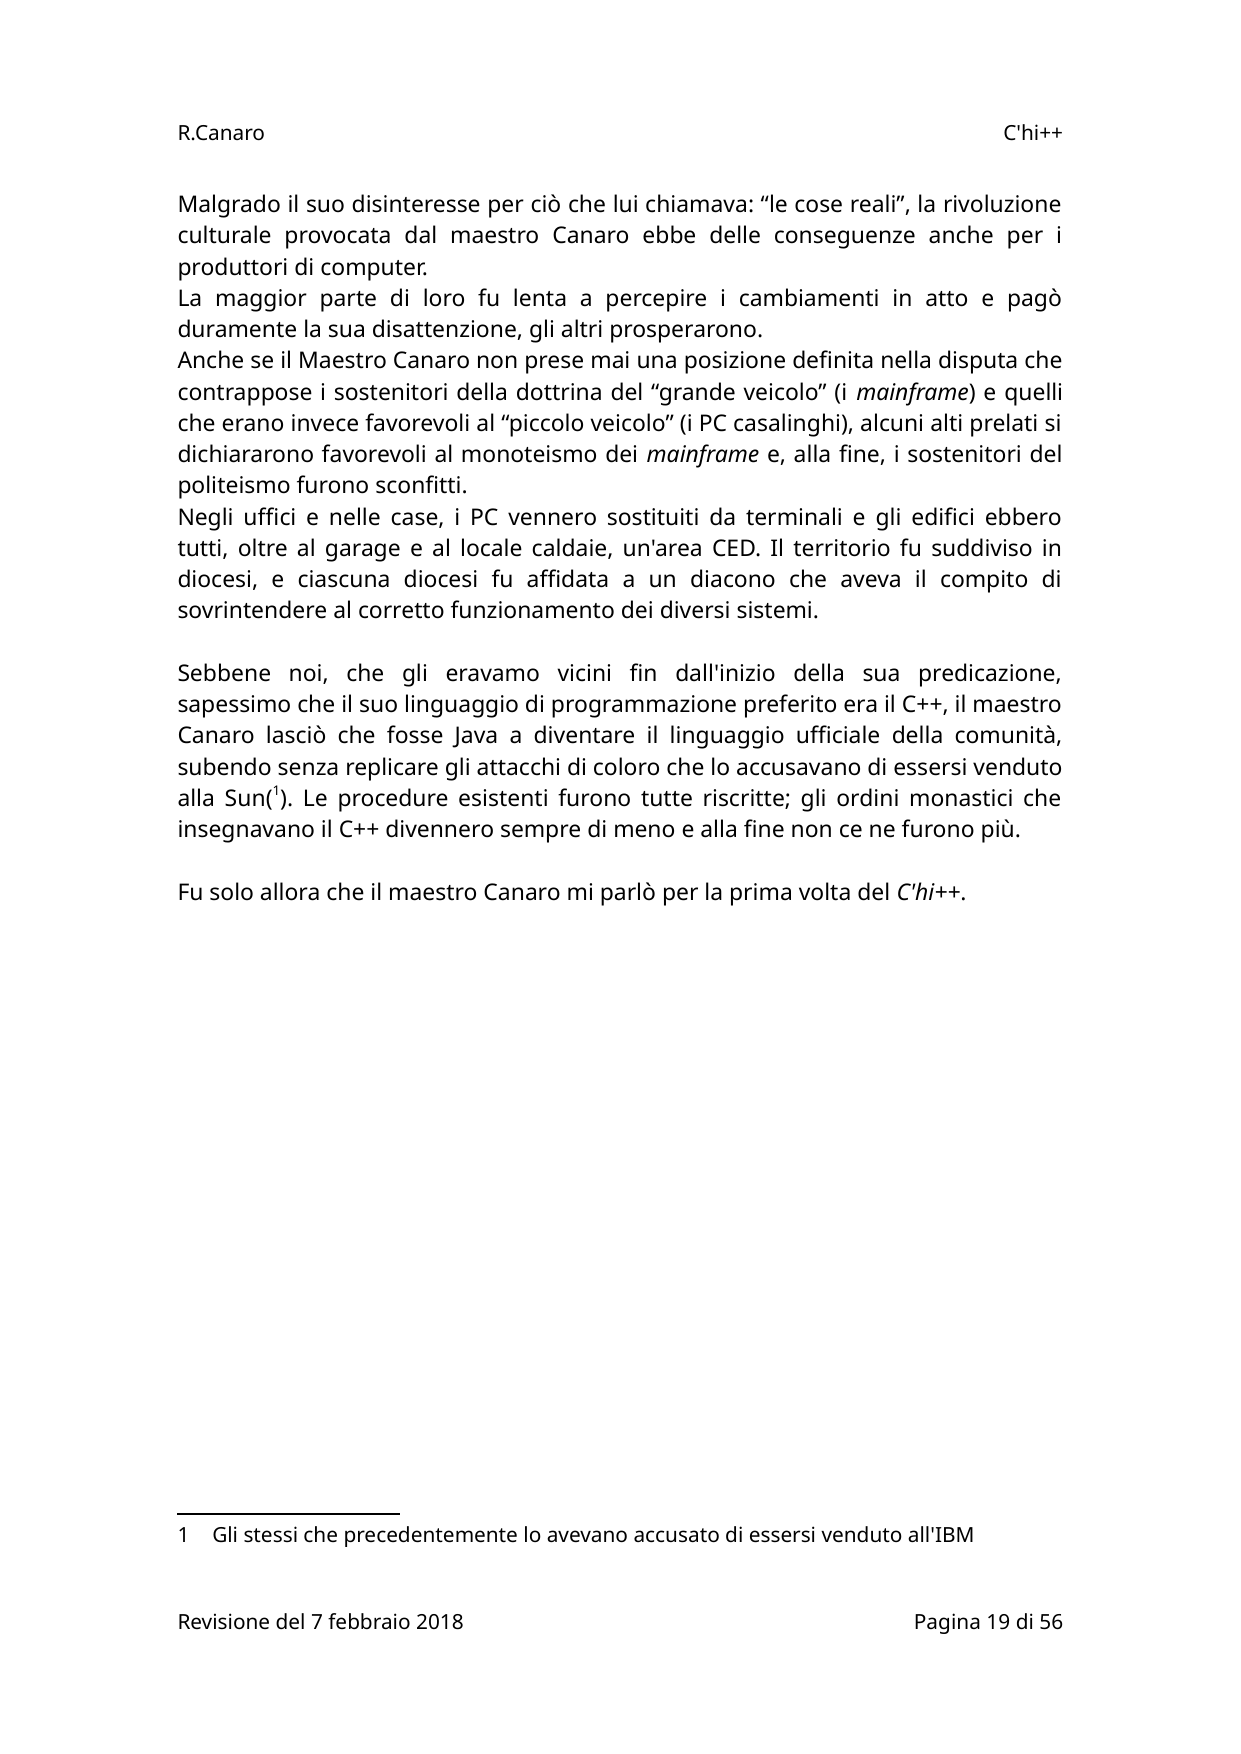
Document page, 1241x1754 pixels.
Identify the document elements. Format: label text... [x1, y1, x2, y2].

text Sebbene noi, che gli eravamo vicini fin dall'inizio della sua predicazione, sapessimo che il suo linguaggio di programmazione preferito era il C++, il maestro Canaro lasciò che fosse Java a diventare il linguaggio ufficiale della comunità, subendo senza replicare gli attacchi di coloro che lo accusavano di essersi venduto alla Sun(). Le procedure esistenti furono tutte riscritte; gli ordini monastici che insegnavano il C++ divennero sempre di meno e alla fine non ce ne furono più. [177, 657, 1063, 844]
text La maggior parte di loro fu lenta a percepire i cambiamenti in atto e pagò duramente la sua disattenzione, gli altri prosperarono. [177, 282, 1063, 344]
text Negli uffici e nelle case, i PC vennero sostituiti da terminali e gli edifici ebbero tutti, oltre al garage e al locale caldaie, un'area CED. Il territorio fu suddiviso in diocesi, e ciascuna diocesi fu affidata a un diacono che aveva il compito di sovrintendere al corretto funzionamento dei diversi sistemi. [177, 500, 1063, 625]
text Anche se il Maestro Canaro non prese mai una posizione definita nella disputa che contrappose i sostenitori della dottrina del “grande veicolo” (i mainframe) e quelli che erano invece favorevoli al “piccolo veicolo” (i PC casalinghi), alcuni alti prelati si dichiararono favorevoli al monoteismo dei mainframe e, alla fine, i sostenitori del politeismo furono sconfitti. [177, 344, 1063, 500]
text Malgrado il suo disinteresse per ciò che lui chiamava: “le cose reali”, la rivoluzione culturale provocata dal maestro Canaro ebbe delle conseguenze anche per i produttori di computer. [177, 188, 1063, 282]
text Gli stessi che precedentemente lo avevano accusato di essersi venduto all'IBM [177, 1520, 1063, 1548]
text Fu solo allora che il maestro Canaro mi parlò per la prima volta del C'hi++. [177, 875, 1063, 907]
